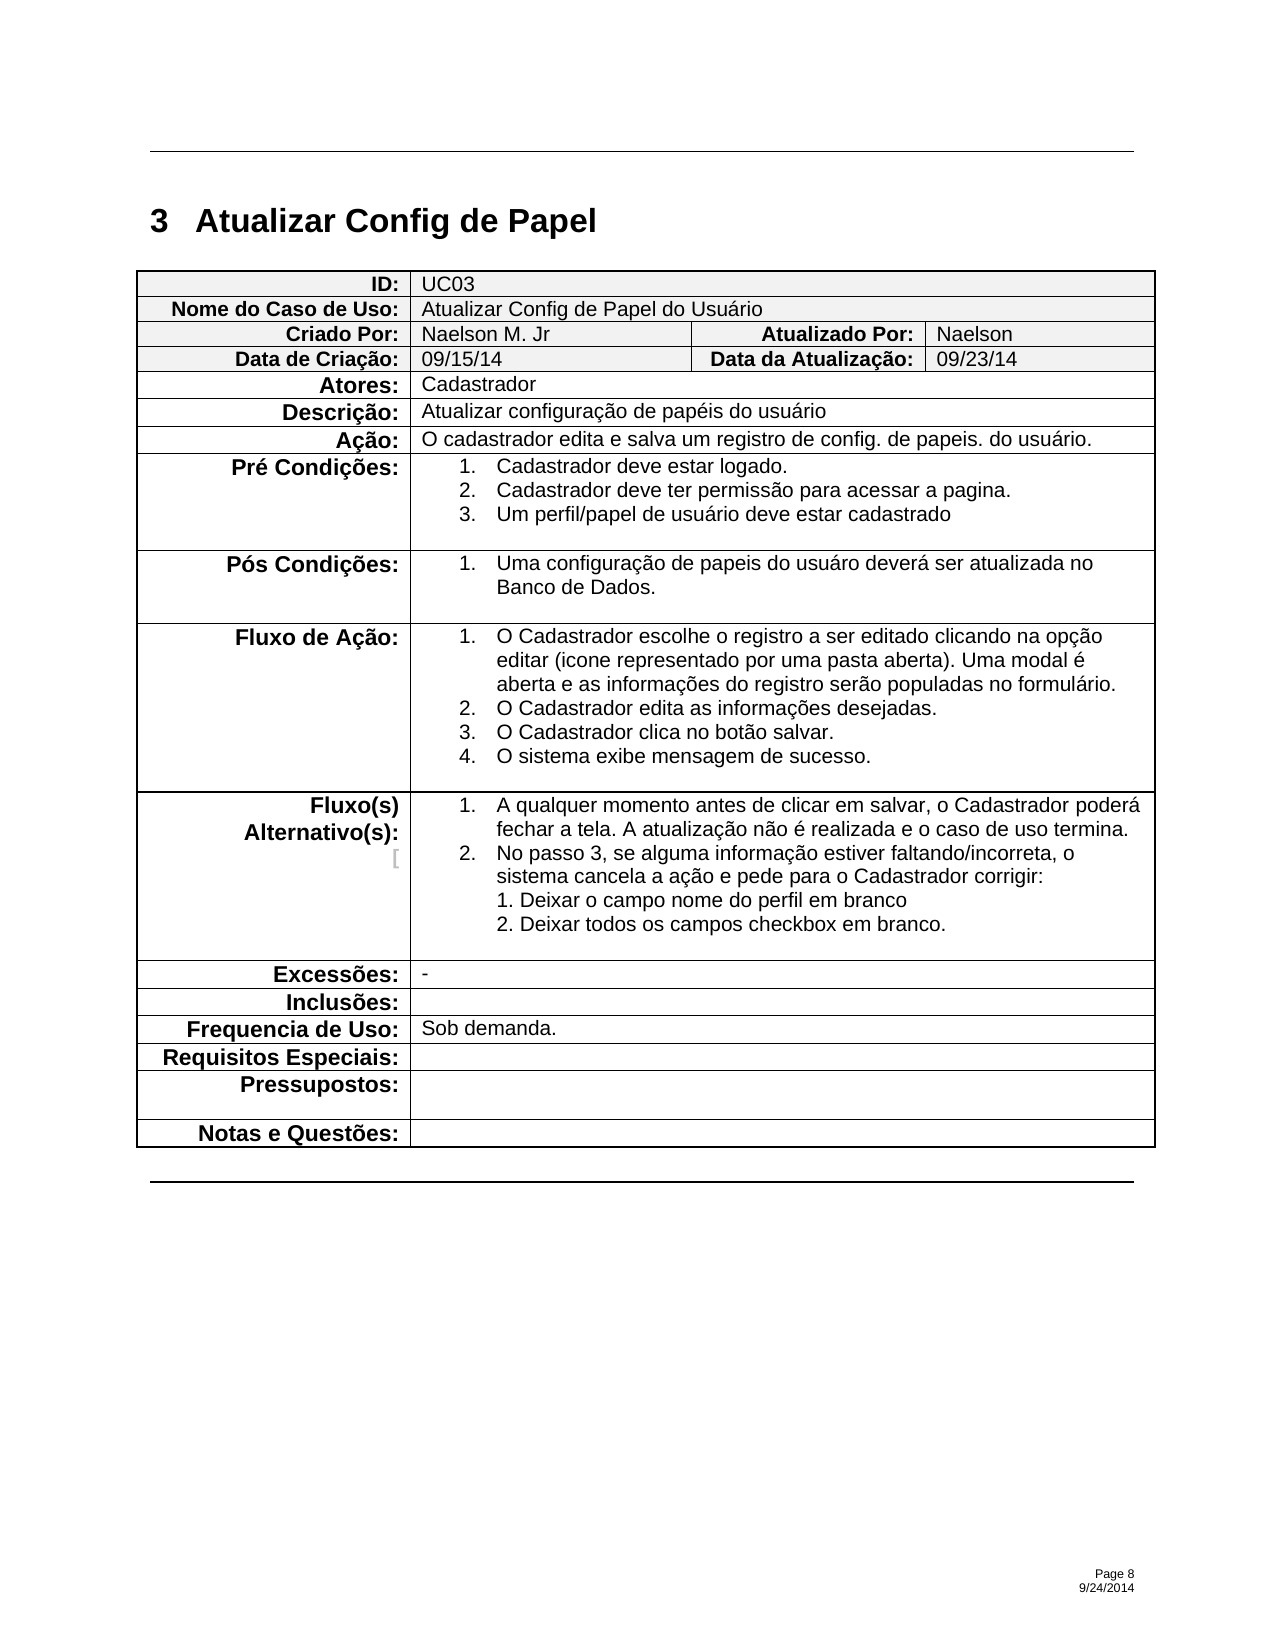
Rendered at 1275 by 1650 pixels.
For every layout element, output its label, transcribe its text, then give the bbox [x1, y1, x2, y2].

table_cell [411, 989, 1154, 1015]
table_cell Descrição: [138, 399, 410, 426]
table_cell A qualquer momento antes de clicar em salvar, o Cadastrador poderá fechar a tela. A atualização não é realizada e o caso de uso termina. No passo 3, se alguma informação estiver faltando/incorreta, o sistema cancela a ação e pede para o Cadastrador corrigir: 1. Deixar o campo nome do perfil em branco 2. Deixar todos os campos checkbox em branco. [411, 793, 1154, 960]
table_cell [411, 1071, 1154, 1119]
table_cell - [411, 961, 1154, 988]
table_cell Atualizado Por: [692, 322, 925, 346]
table_cell [411, 1120, 1154, 1146]
table_cell Fluxo de Ação: [138, 624, 410, 791]
table_header UC03 [411, 272, 1154, 296]
table_cell Naelson M. Jr [411, 322, 691, 346]
table_cell Uma configuração de papeis do usuáro deverá ser atualizada no Banco de Dados. [411, 551, 1154, 623]
table_cell Atualizar Config de Papel do Usuário [411, 297, 1154, 321]
table_cell Data da Atualização: [692, 347, 925, 371]
table_cell Pressupostos: [138, 1071, 410, 1119]
table_cell Excessões: [138, 961, 410, 988]
table_cell Frequencia de Uso: [138, 1016, 410, 1042]
table_cell Data de Criação: [138, 347, 410, 371]
table_cell Atualizar configuração de papéis do usuário [411, 399, 1154, 426]
table_cell 23/09/14 [926, 347, 1154, 371]
table_cell Sob demanda. [411, 1016, 1154, 1042]
table_cell 15/09/14 [411, 347, 691, 371]
table_cell Fluxo(s) Alternativo(s): [ [138, 793, 410, 960]
table_cell Inclusões: [138, 989, 410, 1015]
table_cell Ação: [138, 427, 410, 453]
table_header ID: [138, 272, 410, 296]
table_cell Criado Por: [138, 322, 410, 346]
table_cell Requisitos Especiais: [138, 1044, 410, 1070]
table_cell Pré Condições: [138, 454, 410, 550]
table_cell Naelson [926, 322, 1154, 346]
subtitle Atualizar Config de Papel [150, 201, 1134, 239]
table_cell Cadastrador [411, 372, 1154, 398]
table_cell Cadastrador deve estar logado. Cadastrador deve ter permissão para acessar a pagina. Um perfil/papel de usuário deve estar cadastrado [411, 454, 1154, 550]
table_cell O cadastrador edita e salva um registro de config. de papeis. do usuário. [411, 427, 1154, 453]
table_cell Atores: [138, 372, 410, 398]
table_cell Nome do Caso de Uso: [138, 297, 410, 321]
table_cell Pós Condições: [138, 551, 410, 623]
table_cell O Cadastrador escolhe o registro a ser editado clicando na opção editar (icone representado por uma pasta aberta). Uma modal é aberta e as informações do registro serão populadas no formulário. O Cadastrador edita as informações desejadas. O Cadastrador clica no botão salvar. O sistema exibe mensagem de sucesso. [411, 624, 1154, 791]
table_cell [411, 1044, 1154, 1070]
table_cell Notas e Questões: [138, 1120, 410, 1146]
